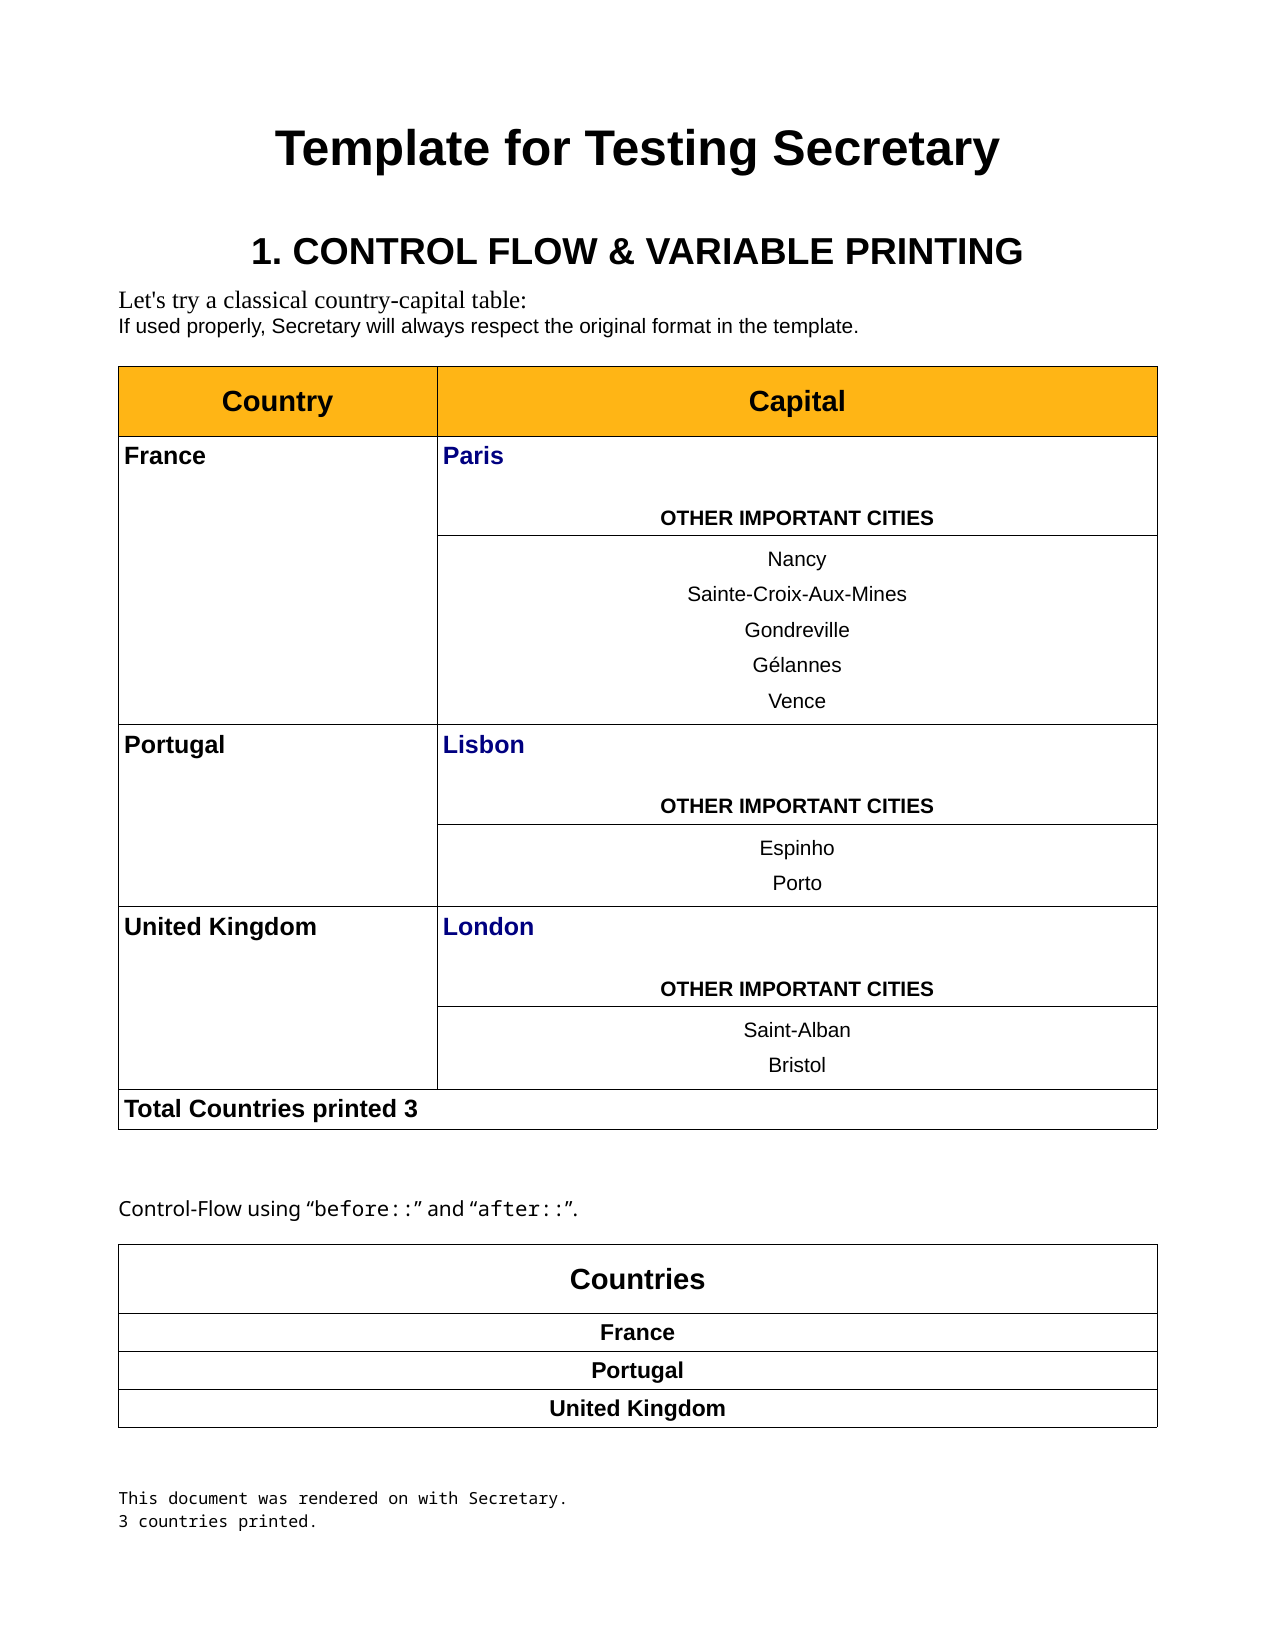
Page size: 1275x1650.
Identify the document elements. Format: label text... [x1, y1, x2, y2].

table_header Espinho [443, 830, 1151, 865]
table_cell Portugal [119, 1352, 1157, 1389]
table_cell Gélannes [443, 648, 1151, 683]
table_cell United Kingdom [119, 907, 437, 1089]
table_cell Total Countries printed 3 [119, 1090, 1157, 1129]
table_cell [438, 536, 1157, 724]
table_header Capital [438, 367, 1157, 436]
table_cell France [119, 437, 437, 724]
table_cell London [438, 907, 1157, 947]
subtitle Template for Testing Secretary [118, 118, 1157, 176]
table_cell OTHER IMPORTANT CITIES [438, 947, 1157, 1006]
table_header Countries [119, 1245, 1157, 1313]
table_cell Portugal [119, 725, 437, 906]
table_cell Sainte-Croix-Aux-Mines [443, 577, 1151, 612]
table_cell [438, 1007, 1157, 1089]
table_cell OTHER IMPORTANT CITIES [438, 476, 1157, 535]
table_header Country [119, 367, 437, 436]
text Let's try a classical country-capital table: [118, 285, 1157, 314]
subtitle If used properly, Secretary will always respect the original format in the template. [118, 314, 1157, 338]
table_cell Paris [438, 437, 1157, 476]
table_cell France [119, 1314, 1157, 1351]
table_cell Gondreville [443, 612, 1151, 647]
table_cell Bristol [443, 1048, 1151, 1083]
table_header Saint-Alban [443, 1012, 1151, 1047]
title 1. CONTROL FLOW & VARIABLE PRINTING [118, 229, 1157, 272]
table_cell Porto [443, 865, 1151, 901]
table_cell [438, 825, 1157, 906]
text Control-Flow using “before::” and “after::”. [118, 1194, 1157, 1222]
table_cell OTHER IMPORTANT CITIES [438, 764, 1157, 824]
table_header Nancy [443, 541, 1151, 577]
table_cell Vence [443, 683, 1151, 718]
table_cell Lisbon [438, 725, 1157, 764]
table_cell United Kingdom [119, 1390, 1157, 1427]
